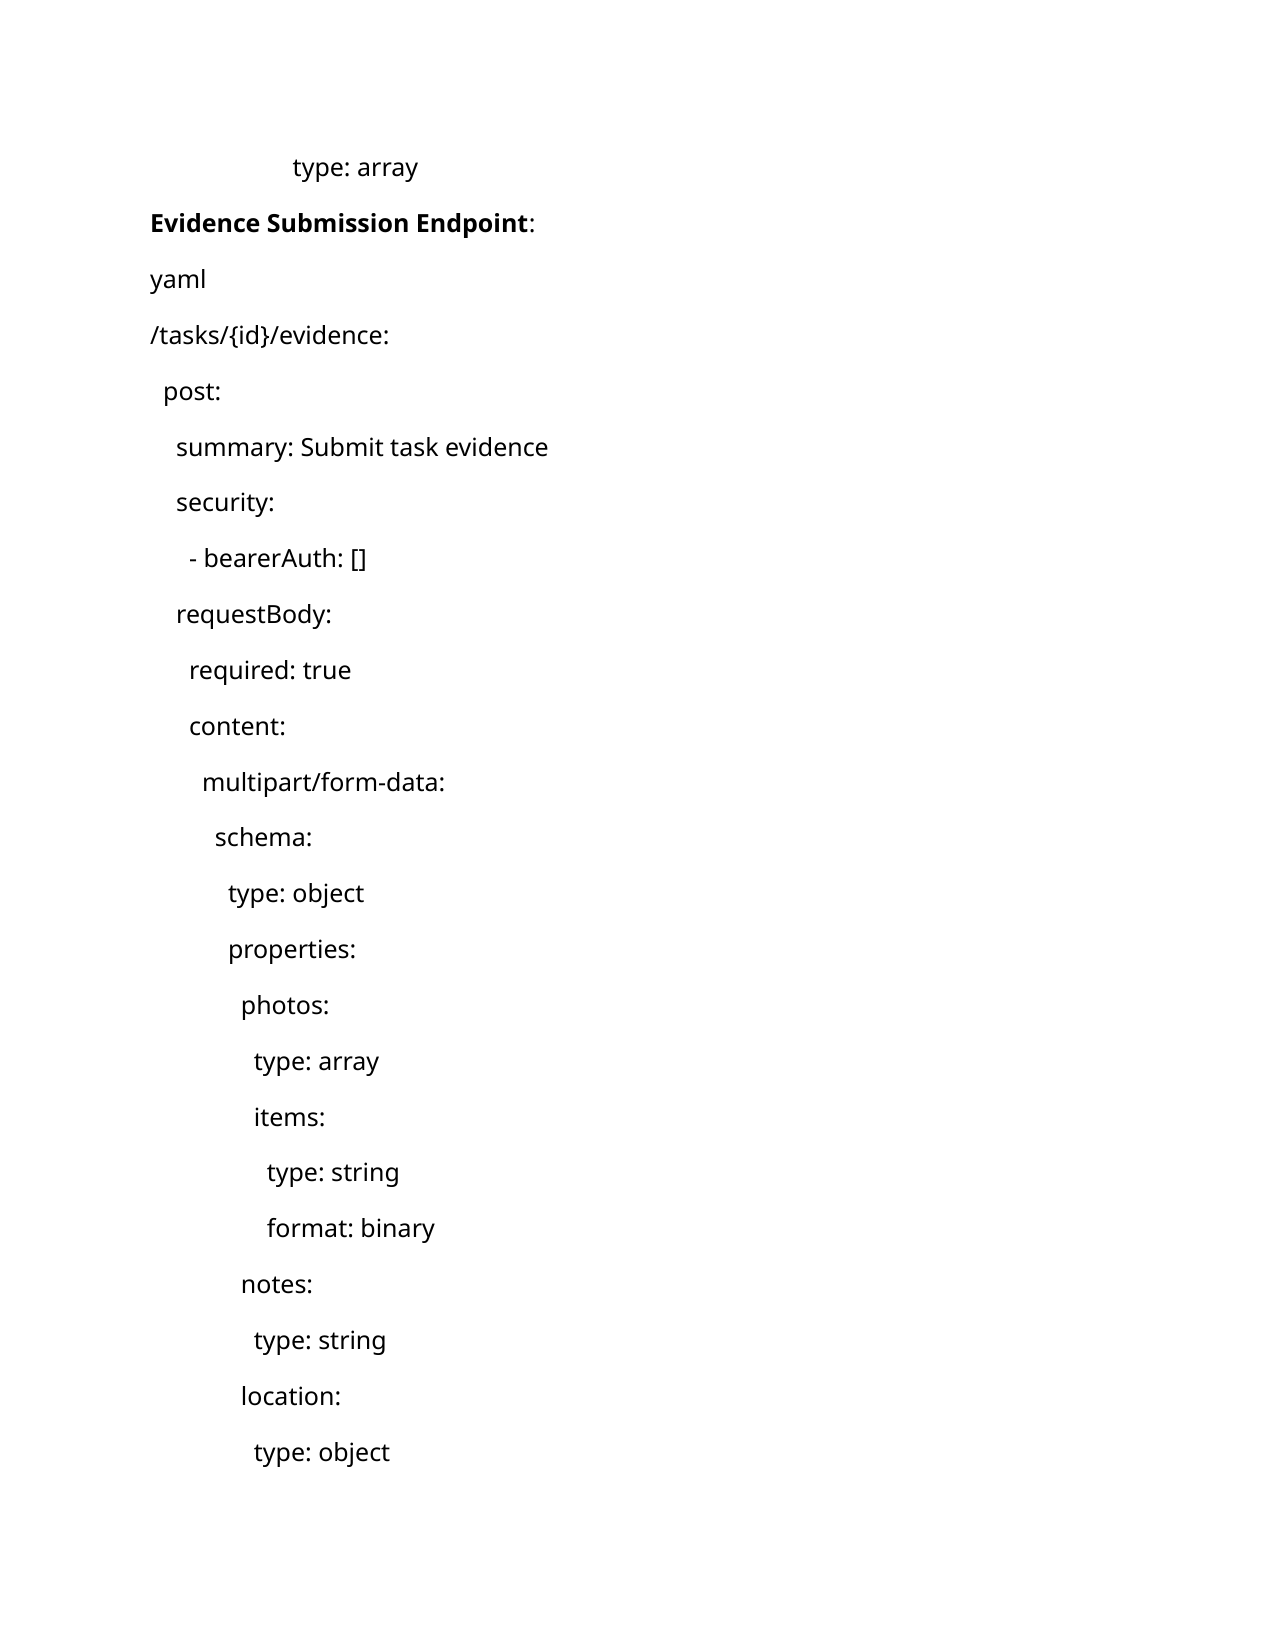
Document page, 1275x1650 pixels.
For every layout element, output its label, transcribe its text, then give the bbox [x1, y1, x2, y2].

text security: [150, 485, 1125, 519]
text type: array [150, 150, 1125, 184]
text Evidence Submission Endpoint: [150, 206, 1125, 240]
text yaml [150, 262, 1125, 296]
text format: binary [150, 1211, 1125, 1245]
text required: true [150, 652, 1125, 687]
text content: [150, 708, 1125, 742]
text type: object [150, 1434, 1125, 1468]
text type: string [150, 1322, 1125, 1357]
text photos: [150, 987, 1125, 1022]
text type: array [150, 1043, 1125, 1077]
text notes: [150, 1267, 1125, 1301]
text items: [150, 1099, 1125, 1133]
text type: object [150, 876, 1125, 910]
text /tasks/{id}/evidence: [150, 317, 1125, 352]
text - bearerAuth: [] [150, 541, 1125, 575]
text summary: Submit task evidence [150, 429, 1125, 463]
text multipart/form-data: [150, 764, 1125, 798]
text requestBody: [150, 597, 1125, 631]
text properties: [150, 932, 1125, 966]
text type: string [150, 1155, 1125, 1189]
text location: [150, 1378, 1125, 1412]
text schema: [150, 820, 1125, 854]
text post: [150, 373, 1125, 407]
